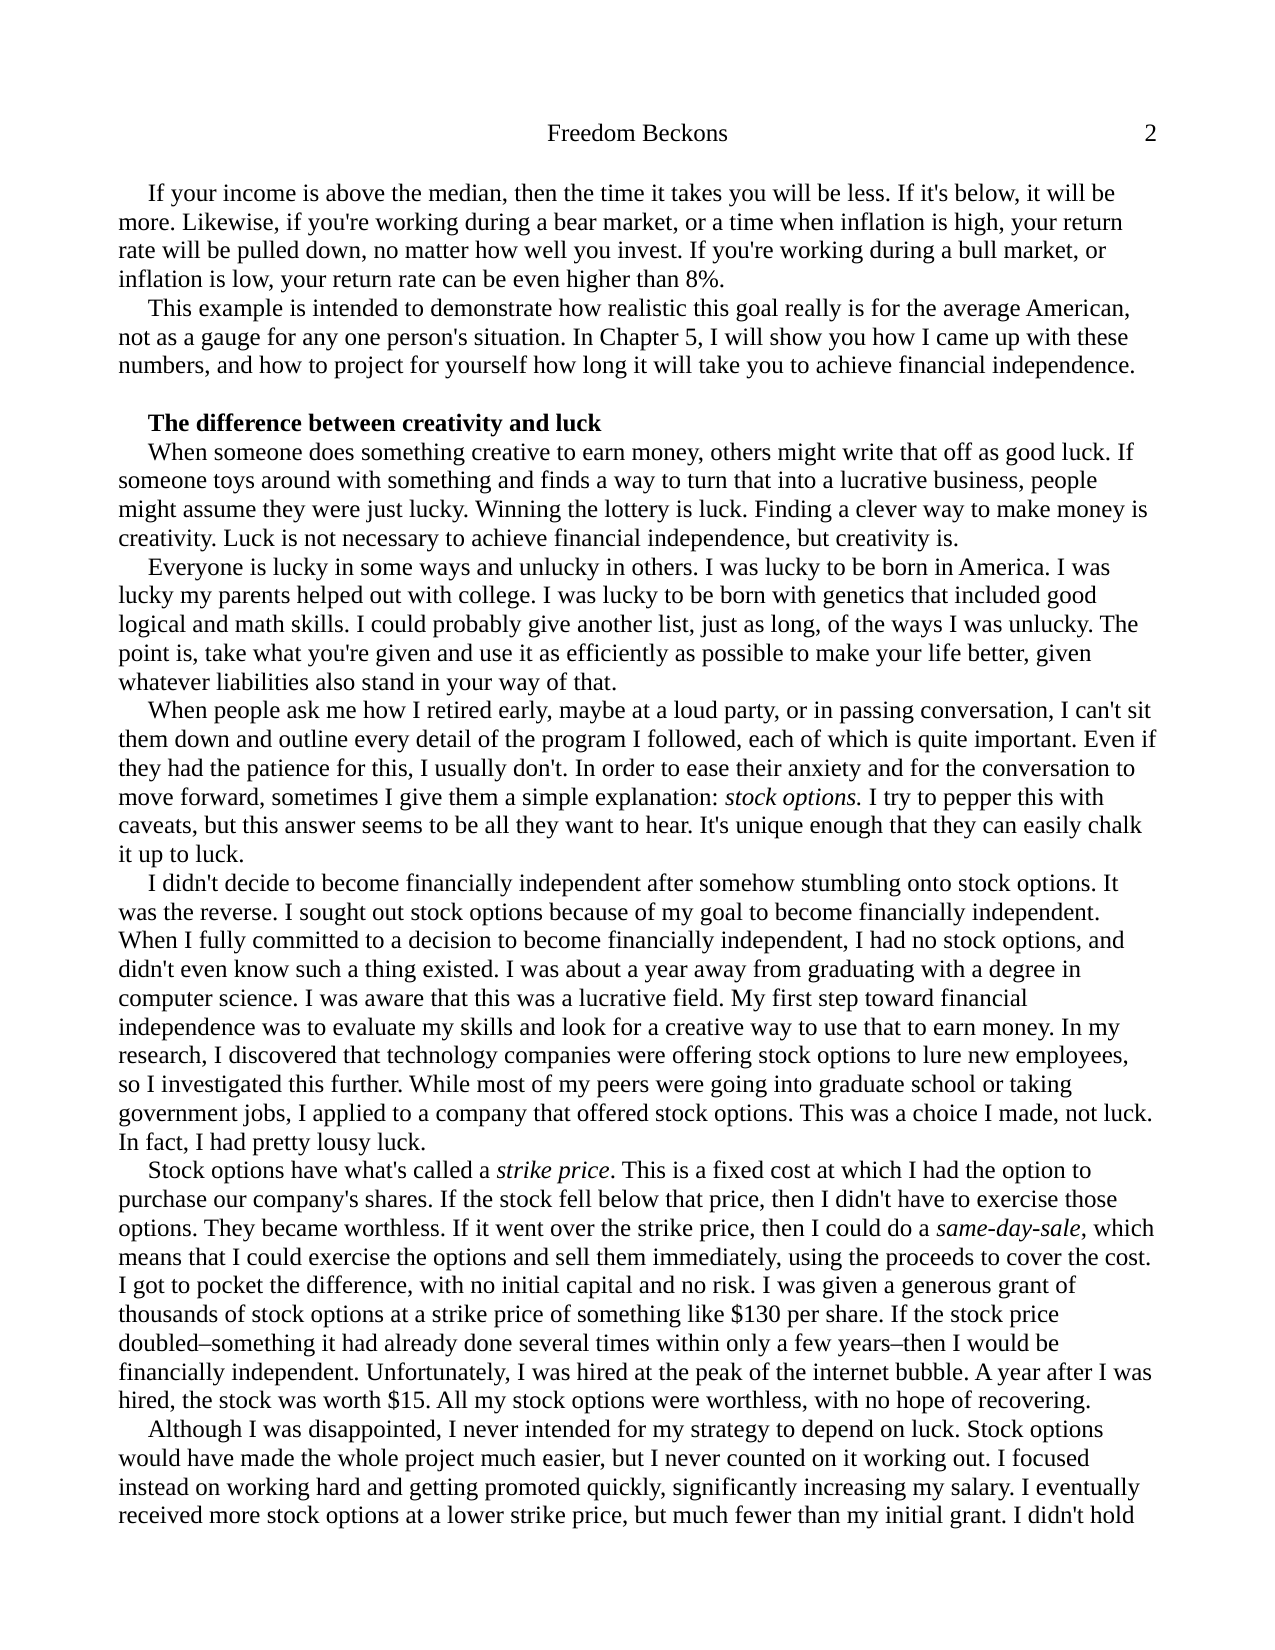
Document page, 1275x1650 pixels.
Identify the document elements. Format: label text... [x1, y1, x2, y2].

text Although I was disappointed, I never intended for my strategy to depend on luck. Stock options would have made the whole project much easier, but I never counted on it working out. I focused instead on working hard and getting promoted quickly, significantly increasing my salary. I eventually received more stock options at a lower strike price, but much fewer than my initial grant. I didn't hold [118, 1414, 1157, 1529]
text Stock options have what's called a strike price. This is a fixed cost at which I had the option to purchase our company's shares. If the stock fell below that price, then I didn't have to exercise those options. They became worthless. If it went over the strike price, then I could do a same-day-sale, which means that I could exercise the options and sell them immediately, using the proceeds to cover the cost. I got to pocket the difference, with no initial capital and no risk. I was given a generous grant of thousands of stock options at a strike price of something like $130 per share. If the stock price doubled–something it had already done several times within only a few years–then I would be financially independent. Unfortunately, I was hired at the peak of the internet bubble. A year after I was hired, the stock was worth $15. All my stock options were worthless, with no hope of recovering. [118, 1156, 1157, 1414]
text When someone does something creative to earn money, others might write that off as good luck. If someone toys around with something and finds a way to turn that into a lucrative business, people might assume they were just lucky. Winning the lottery is luck. Finding a clever way to make money is creativity. Luck is not necessary to achieve financial independence, but creativity is. [118, 437, 1157, 552]
text If your income is above the median, then the time it takes you will be less. If it's below, it will be more. Likewise, if you're working during a bear market, or a time when inflation is high, your return rate will be pulled down, no matter how well you invest. If you're working during a bull market, or inflation is low, your return rate can be even higher than 8%. [118, 178, 1157, 293]
text I didn't decide to become financially independent after somehow stumbling onto stock options. It was the reverse. I sought out stock options because of my goal to become financially independent. When I fully committed to a decision to become financially independent, I had no stock options, and didn't even know such a thing existed. I was about a year away from graduating with a degree in computer science. I was aware that this was a lucrative field. My first step toward financial independence was to evaluate my skills and look for a creative way to use that to earn money. In my research, I discovered that technology companies were offering stock options to lure new employees, so I investigated this further. While most of my peers were going into graduate school or taking government jobs, I applied to a company that offered stock options. This was a choice I made, not luck. In fact, I had pretty lousy luck. [118, 868, 1157, 1156]
text When people ask me how I retired early, maybe at a loud party, or in passing conversation, I can't sit them down and outline every detail of the program I followed, each of which is quite important. Even if they had the patience for this, I usually don't. In order to ease their anxiety and for the conversation to move forward, sometimes I give them a simple explanation: stock options. I try to pepper this with caveats, but this answer seems to be all they want to hear. It's unique enough that they can easily chalk it up to luck. [118, 696, 1157, 868]
text Everyone is lucky in some ways and unlucky in others. I was lucky to be born in America. I was lucky my parents helped out with college. I was lucky to be born with genetics that included good logical and math skills. I could probably give another list, just as long, of the ways I was unlucky. The point is, take what you're given and use it as efficiently as possible to make your life better, given whatever liabilities also stand in your way of that. [118, 552, 1157, 696]
text This example is intended to demonstrate how realistic this goal really is for the average American, not as a gauge for any one person's situation. In Chapter 5, I will show you how I came up with these numbers, and how to project for yourself how long it will take you to achieve financial independence. [118, 293, 1157, 379]
text The difference between creativity and luck [118, 408, 1157, 437]
